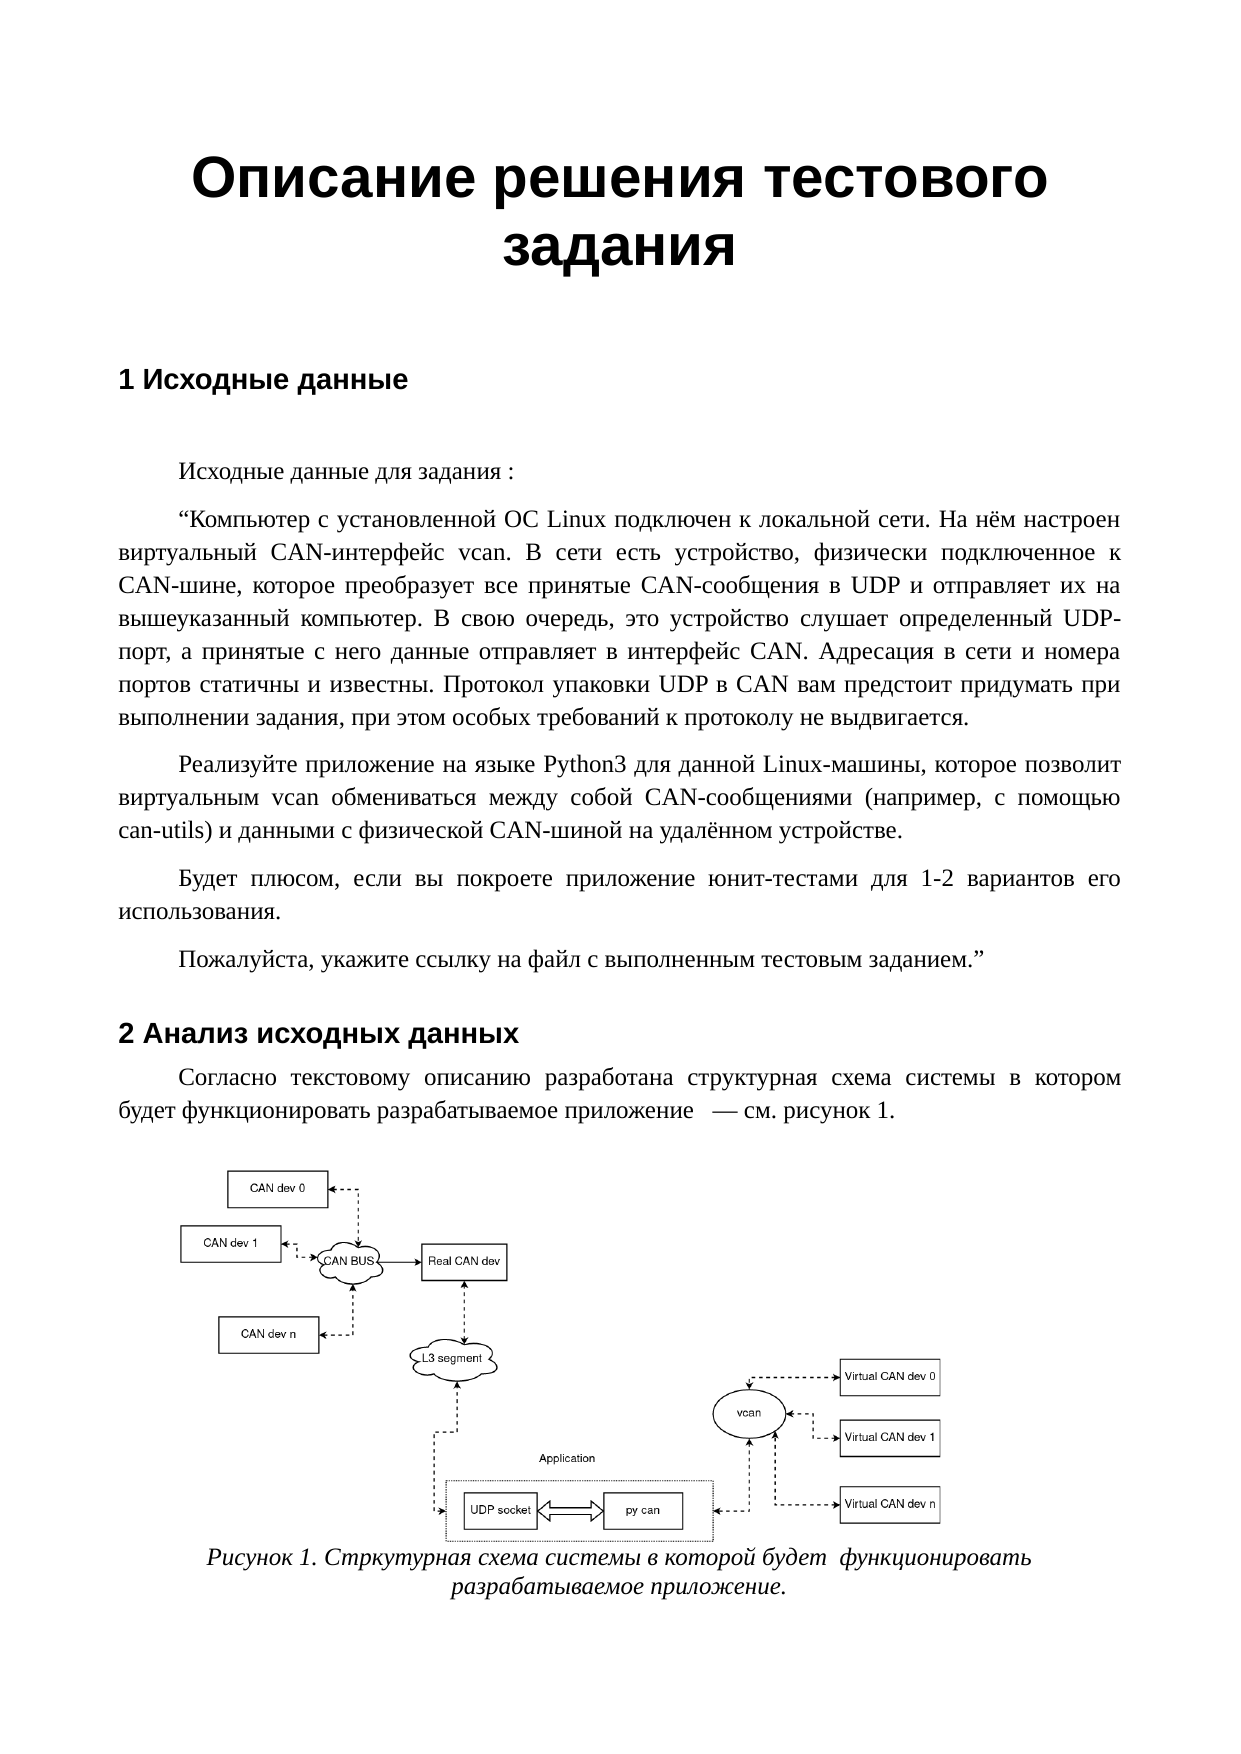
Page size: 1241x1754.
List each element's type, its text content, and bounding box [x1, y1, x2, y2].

text “Компьютер с установленной ОС Linux подключен к локальной сети. На нём настроен виртуальный CAN-интерфейс vcan. В сети есть устройство, физически подключенное к CAN-шине, которое преобразует все принятые CAN-сообщения в UDP и отправляет их на вышеуказанный компьютер. В свою очередь, это устройство слушает определенный UDP-порт, а принятые с него данные отправляет в интерфейс CAN. Адресация в сети и номера портов статичны и известны. Протокол упаковки UDP в CAN вам предстоит придумать при выполнении задания, при этом особых требований к протоколу не выдвигается. [118, 504, 1122, 731]
subtitle 1 Исходные данные [118, 362, 1122, 396]
text Пожалуйста, укажите ссылку на файл с выполненным тестовым заданием.” [118, 944, 1122, 972]
text Исходные данные для задания : [118, 456, 1122, 485]
subtitle 2 Анализ исходных данных [118, 1016, 1122, 1050]
text Рисунок 1. Стркутурная схема системы в которой будет функционировать разрабатываемое приложение. [118, 1155, 1122, 1599]
text Будет плюсом, если вы покроете приложение юнит-тестами для 1-2 вариантов его использования. [118, 863, 1122, 925]
text Согласно текстовому описанию разработана структурная схема системы в котором будет функционировать разрабатываемое приложение — см. рисунок 1. [118, 1062, 1122, 1124]
text Реализуйте приложение на языке Python3 для данной Linux-машины, которое позволит виртуальным vcan обмениваться между собой CAN-сообщениями (например, с помощью can-utils) и данными с физической CAN-шиной на удалённом устройстве. [118, 749, 1122, 844]
title Описание решения тестового задания [118, 143, 1122, 277]
